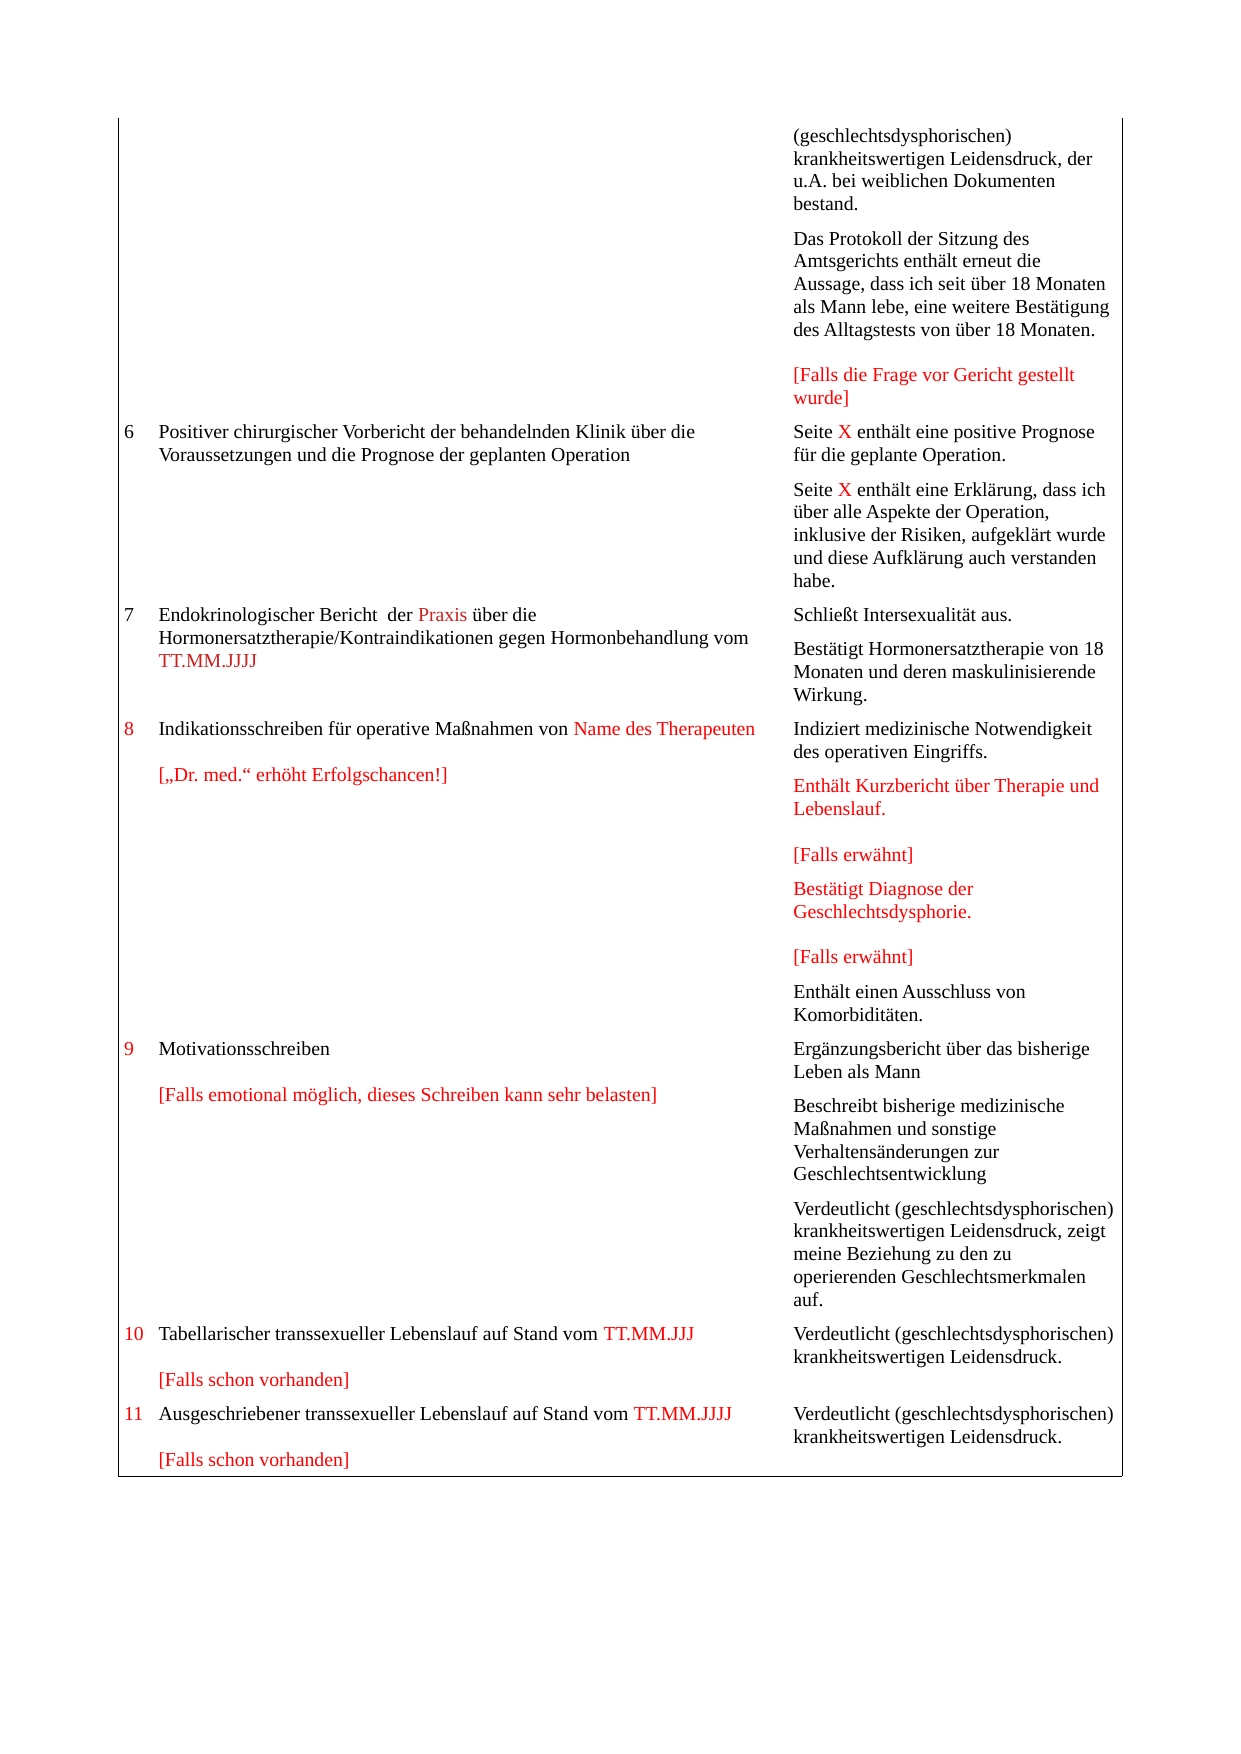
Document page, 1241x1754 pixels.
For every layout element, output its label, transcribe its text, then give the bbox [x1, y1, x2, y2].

table_cell Bestätigt Hormonersatztherapie von 18 Monaten und deren maskulinisierende Wirkung. [787, 632, 1122, 712]
table_cell 8 [119, 712, 153, 1031]
table_cell Ausgeschriebener transsexueller Lebenslauf auf Stand vom TT.MM.JJJJ [Falls schon vorhanden] [153, 1396, 787, 1476]
table_cell Das Protokoll der Sitzung des Amtsgerichts enthält erneut die Aussage, dass ich seit über 18 Monaten als Mann lebe, eine weitere Bestätigung des Alltagstests von über 18 Monaten. [Falls die Frage vor Gericht gestellt wurde] [787, 221, 1122, 415]
table_cell Tabellarischer transsexueller Lebenslauf auf Stand vom TT.MM.JJJ [Falls schon vorhanden] [153, 1316, 787, 1396]
table_cell Bestätigt Diagnose der Geschlechtsdysphorie. [Falls erwähnt] [787, 871, 1122, 974]
table_cell Indikationsschreiben für operative Maßnahmen von Name des Therapeuten [„Dr. med.“ erhöht Erfolgschancen!] [153, 712, 787, 1031]
table_cell Seite X enthält eine Erklärung, dass ich über alle Aspekte der Operation, inklusive der Risiken, aufgeklärt wurde und diese Aufklärung auch verstanden habe. [787, 472, 1122, 597]
table_cell (geschlechtsdysphorischen) krankheitswertigen Leidensdruck, der u.A. bei weiblichen Dokumenten bestand. [787, 118, 1122, 221]
table_cell Verdeutlicht (geschlechtsdysphorischen) krankheitswertigen Leidensdruck. [787, 1316, 1122, 1396]
table_cell [119, 118, 153, 415]
table_cell Endokrinologischer Bericht der Praxis über die Hormonersatztherapie/Kontraindikationen gegen Hormonbehandlung vom TT.MM.JJJJ [153, 598, 787, 712]
table_cell Ergänzungsbericht über das bisherige Leben als Mann [787, 1031, 1122, 1088]
table_cell Seite X enthält eine positive Prognose für die geplante Operation. [787, 415, 1122, 472]
table_cell 6 [119, 415, 153, 597]
table_cell Indiziert medizinische Notwendigkeit des operativen Eingriffs. [787, 712, 1122, 769]
table_cell 9 [119, 1031, 153, 1316]
table_cell 11 [119, 1396, 153, 1476]
table_cell Schließt Intersexualität aus. [787, 598, 1122, 632]
table_cell [153, 118, 787, 415]
table_cell Verdeutlicht (geschlechtsdysphorischen) krankheitswertigen Leidensdruck. [787, 1396, 1122, 1476]
table_cell Motivationsschreiben [Falls emotional möglich, dieses Schreiben kann sehr belasten] [153, 1031, 787, 1316]
table_cell Positiver chirurgischer Vorbericht der behandelnden Klinik über die Voraussetzungen und die Prognose der geplanten Operation [153, 415, 787, 597]
table_cell Beschreibt bisherige medizinische Maßnahmen und sonstige Verhaltensänderungen zur Geschlechtsentwicklung [787, 1088, 1122, 1191]
table_cell 7 [119, 598, 153, 712]
table_cell Verdeutlicht (geschlechtsdysphorischen) krankheitswertigen Leidensdruck, zeigt meine Beziehung zu den zu operierenden Geschlechtsmerkmalen auf. [787, 1191, 1122, 1316]
table_cell 10 [119, 1316, 153, 1396]
table_cell Enthält Kurzbericht über Therapie und Lebenslauf. [Falls erwähnt] [787, 769, 1122, 871]
table_cell Enthält einen Ausschluss von Komorbiditäten. [787, 974, 1122, 1031]
